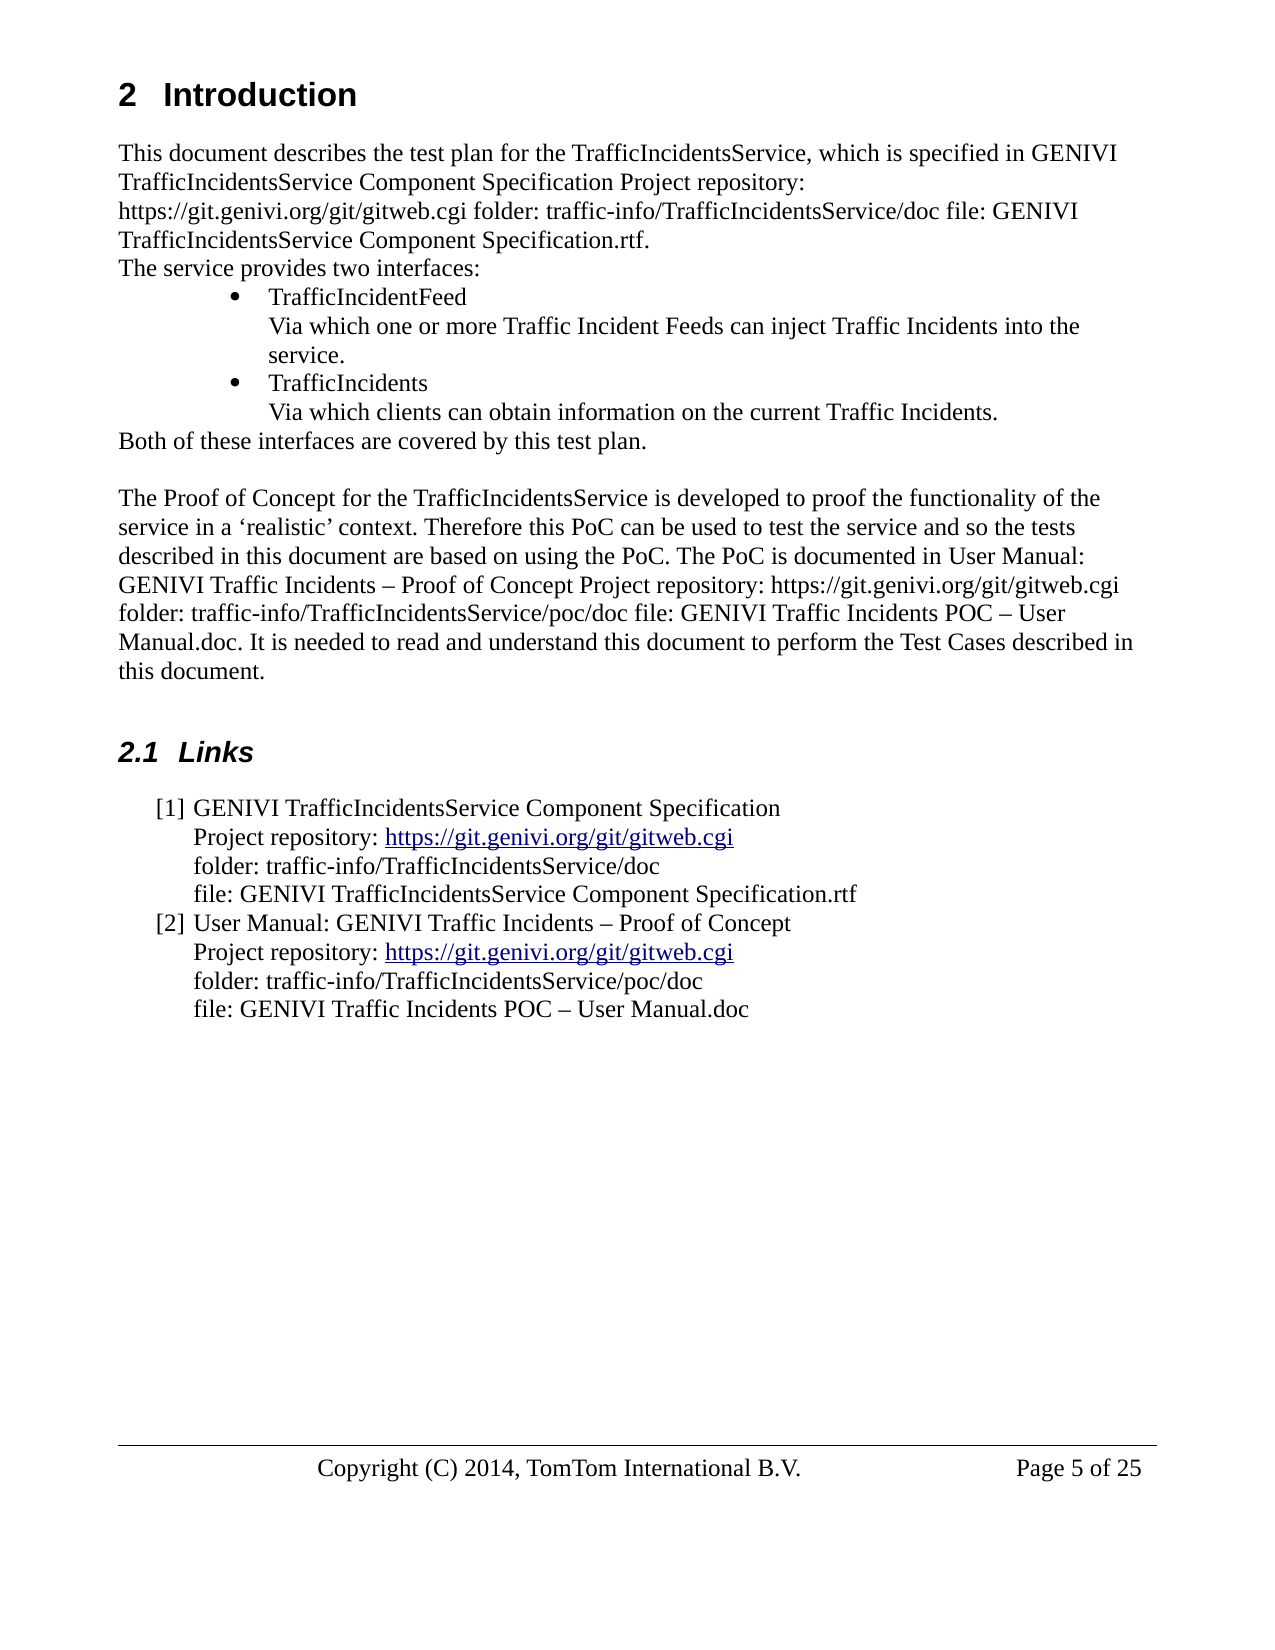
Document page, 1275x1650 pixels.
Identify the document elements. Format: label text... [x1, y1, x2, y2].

list TrafficIncidents Via which clients can obtain information on the current Traffic Incidents. [231, 368, 1157, 426]
subtitle Introduction [118, 75, 1157, 113]
list GENIVI TrafficIncidentsService Component Specification Project repository: https://git.genivi.org/git/gitweb.cgi folder: traffic-info/TrafficIncidentsService/doc file: GENIVI TrafficIncidentsService Component Specification.rtf [156, 793, 1157, 908]
text Both of these interfaces are covered by this test plan. [118, 426, 1157, 455]
text This document describes the test plan for the TrafficIncidentsService, which is specified in [1]. [118, 138, 1157, 253]
list User Manual: GENIVI Traffic Incidents – Proof of Concept Project repository: https://git.genivi.org/git/gitweb.cgi folder: traffic-info/TrafficIncidentsService/poc/doc file: GENIVI Traffic Incidents POC – User Manual.doc [156, 908, 1157, 1023]
list TrafficIncidentFeed Via which one or more Traffic Incident Feeds can inject Traffic Incidents into the service. [231, 282, 1157, 368]
subtitle Links [118, 735, 1157, 768]
text The Proof of Concept for the TrafficIncidentsService is developed to proof the functionality of the service in a ‘realistic’ context. Therefore this PoC can be used to test the service and so the tests described in this document are based on using the PoC. The PoC is documented in [2]. It is needed to read and understand this document to perform the Test Cases described in this document. [118, 483, 1157, 685]
text The service provides two interfaces: [118, 253, 1157, 282]
